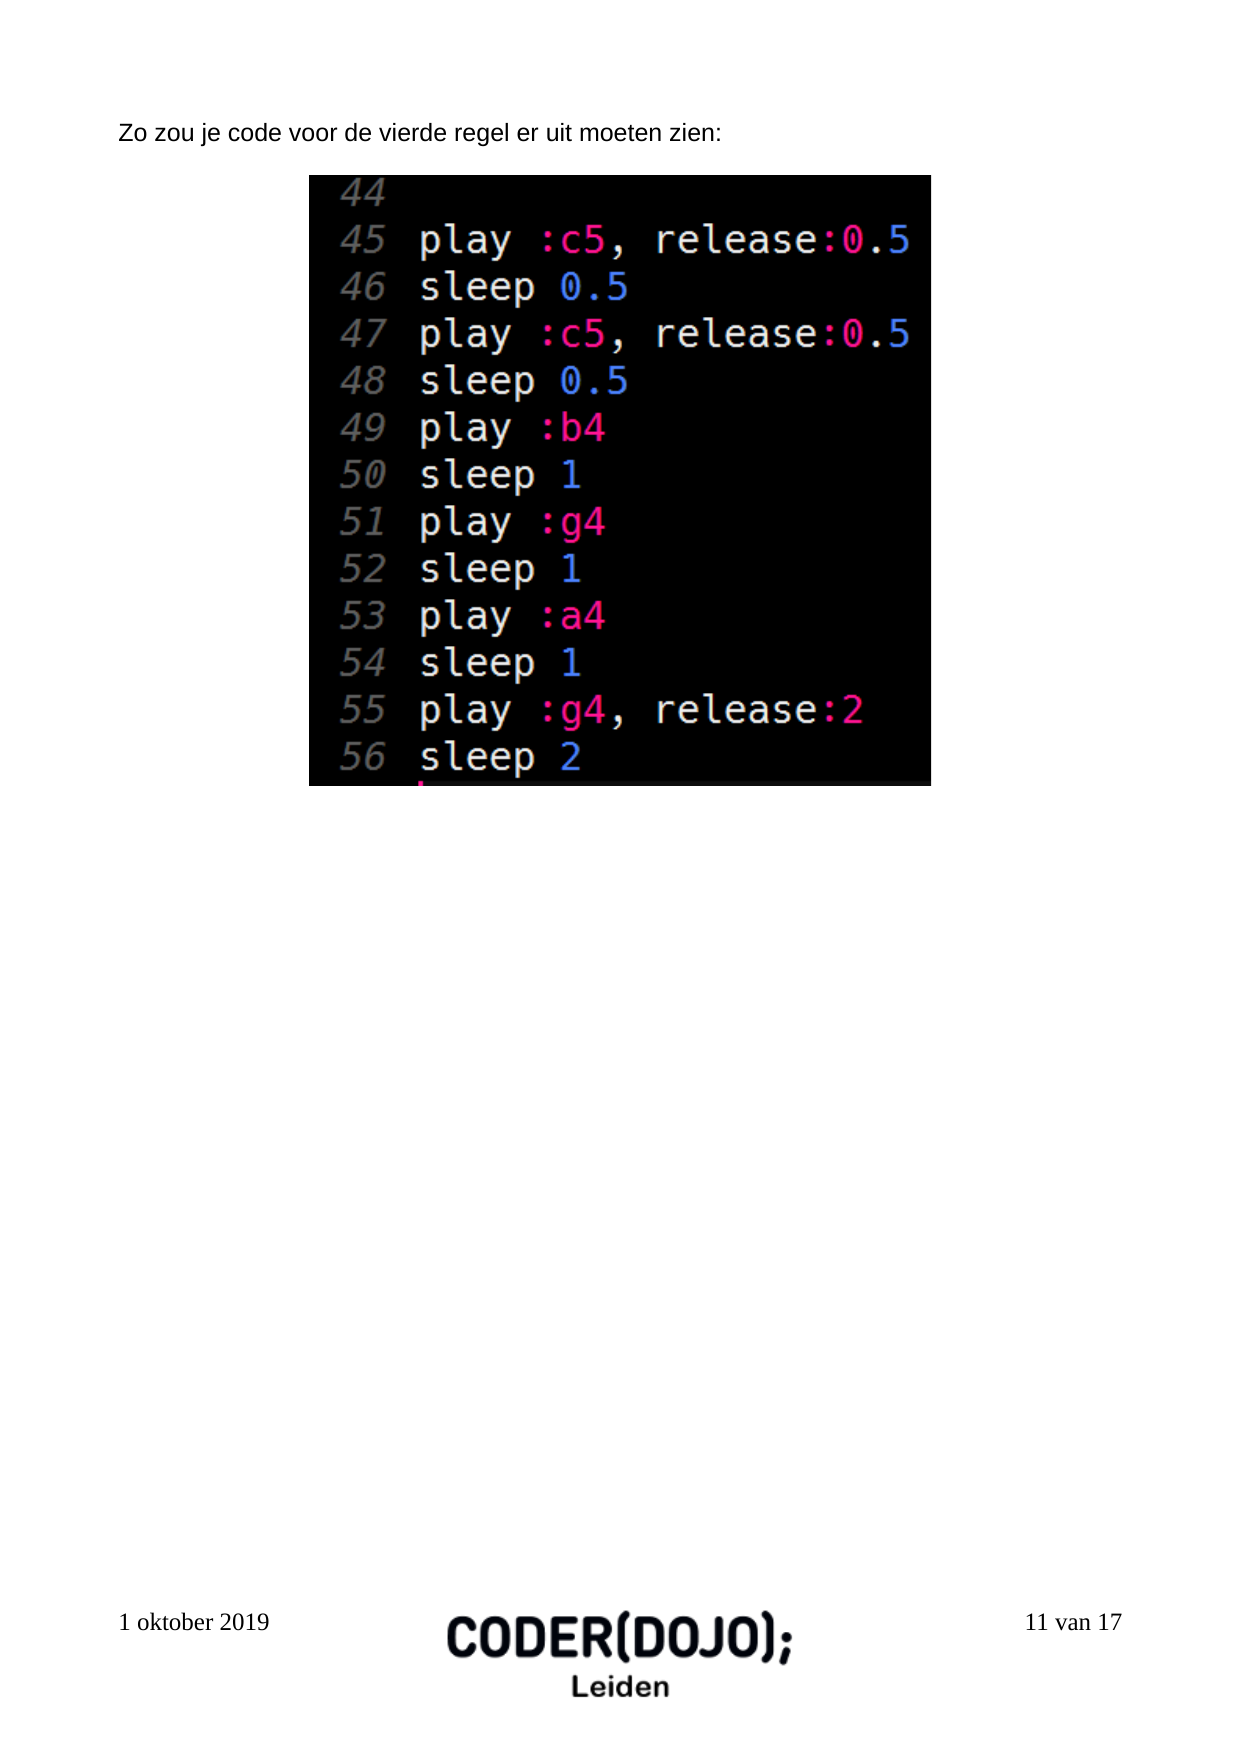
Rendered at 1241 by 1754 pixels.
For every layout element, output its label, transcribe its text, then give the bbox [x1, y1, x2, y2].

text Zo zou je code voor de vierde regel er uit moeten zien: [118, 118, 1122, 147]
picture [309, 175, 932, 786]
picture [445, 1608, 795, 1700]
